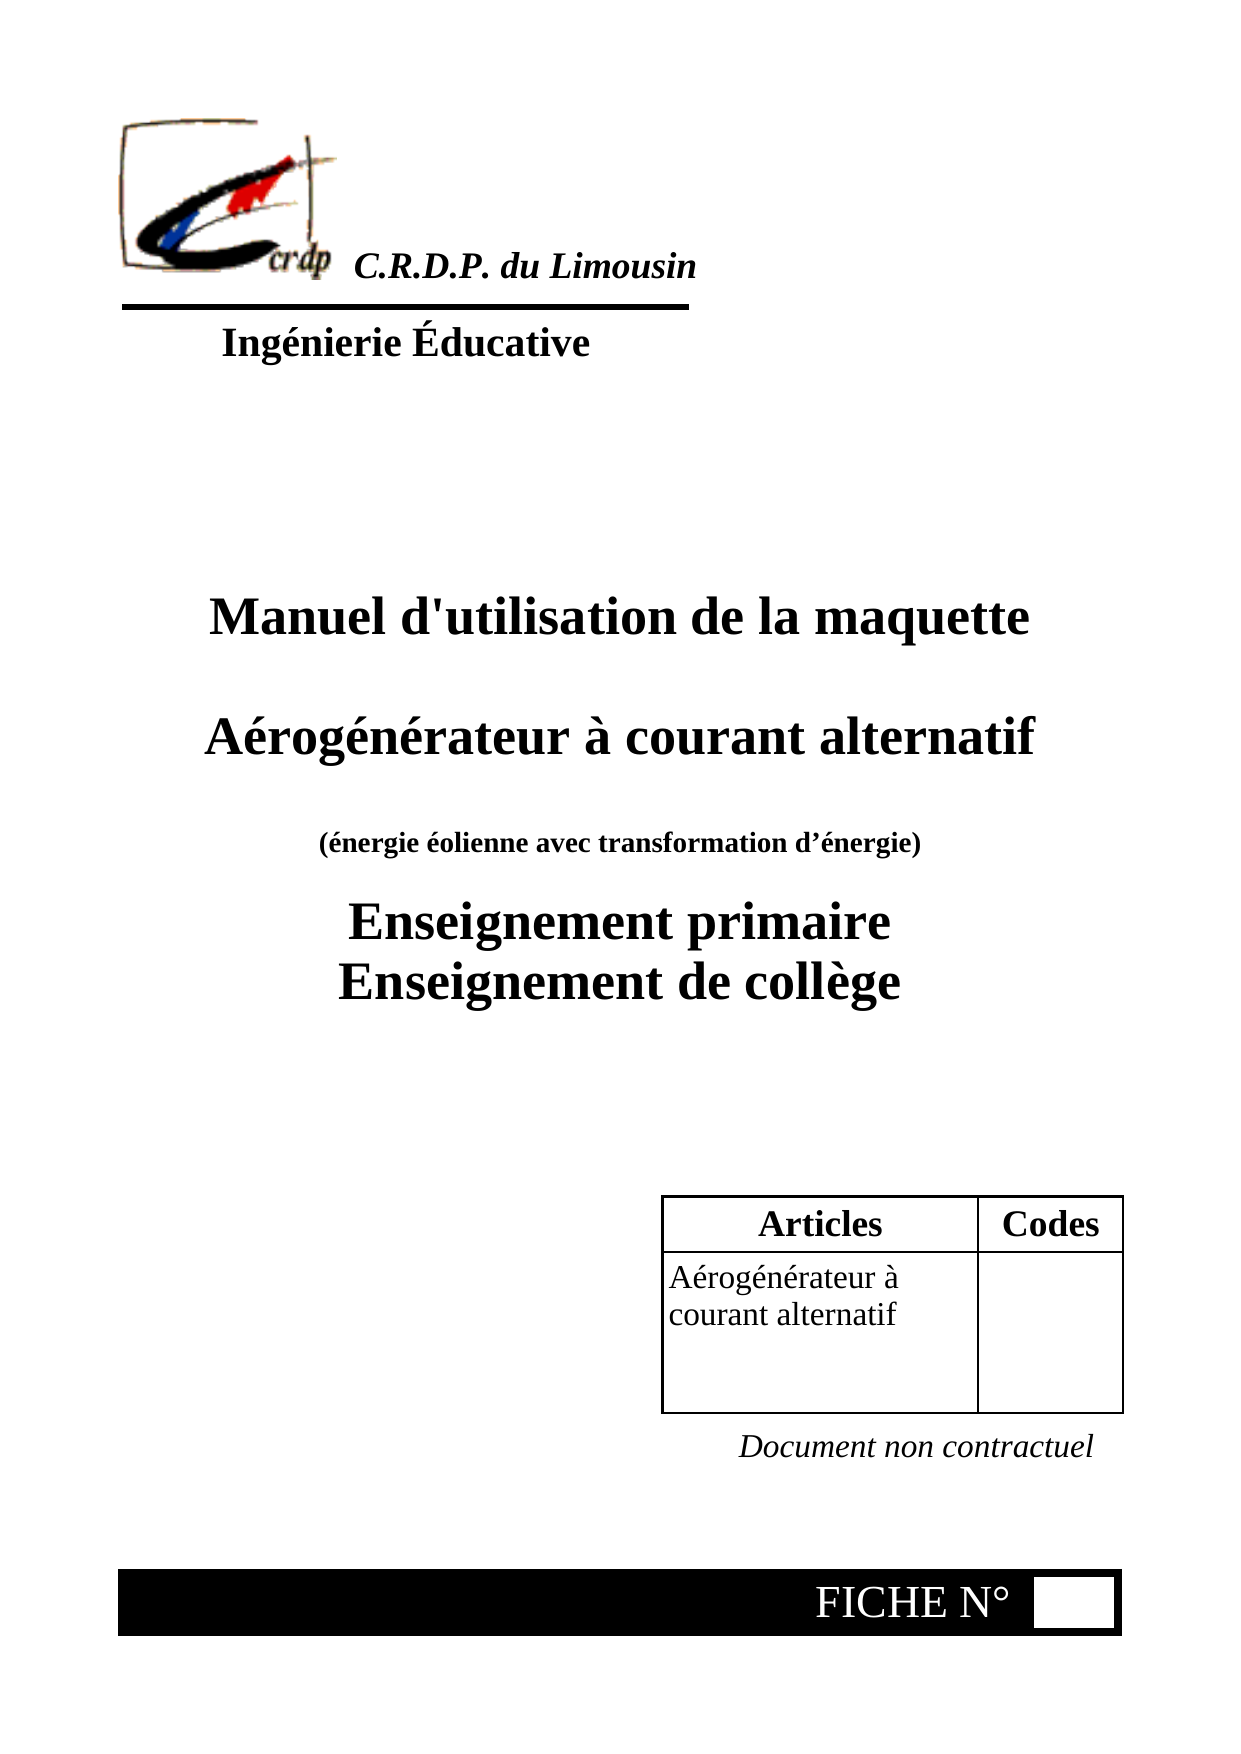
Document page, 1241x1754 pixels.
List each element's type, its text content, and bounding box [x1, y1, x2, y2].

text Document non contractuel [118, 1427, 1122, 1464]
text Aérogénérateur à courant alternatif [118, 706, 1122, 766]
picture [118, 118, 337, 280]
text (énergie éolienne avec transformation d’énergie) [118, 826, 1122, 859]
text Enseignement primaire Enseignement de collège [118, 891, 1122, 1011]
table_cell [979, 1253, 1122, 1412]
table_header Codes [979, 1198, 1122, 1251]
table_cell Aérogénérateur à courant alternatif [664, 1253, 977, 1412]
text C.R.D.P. du Limousin [118, 245, 1122, 287]
text Manuel d'utilisation de la maquette [118, 586, 1122, 646]
table_header Articles [664, 1198, 977, 1251]
text Ingénierie Éducative [118, 319, 1122, 365]
